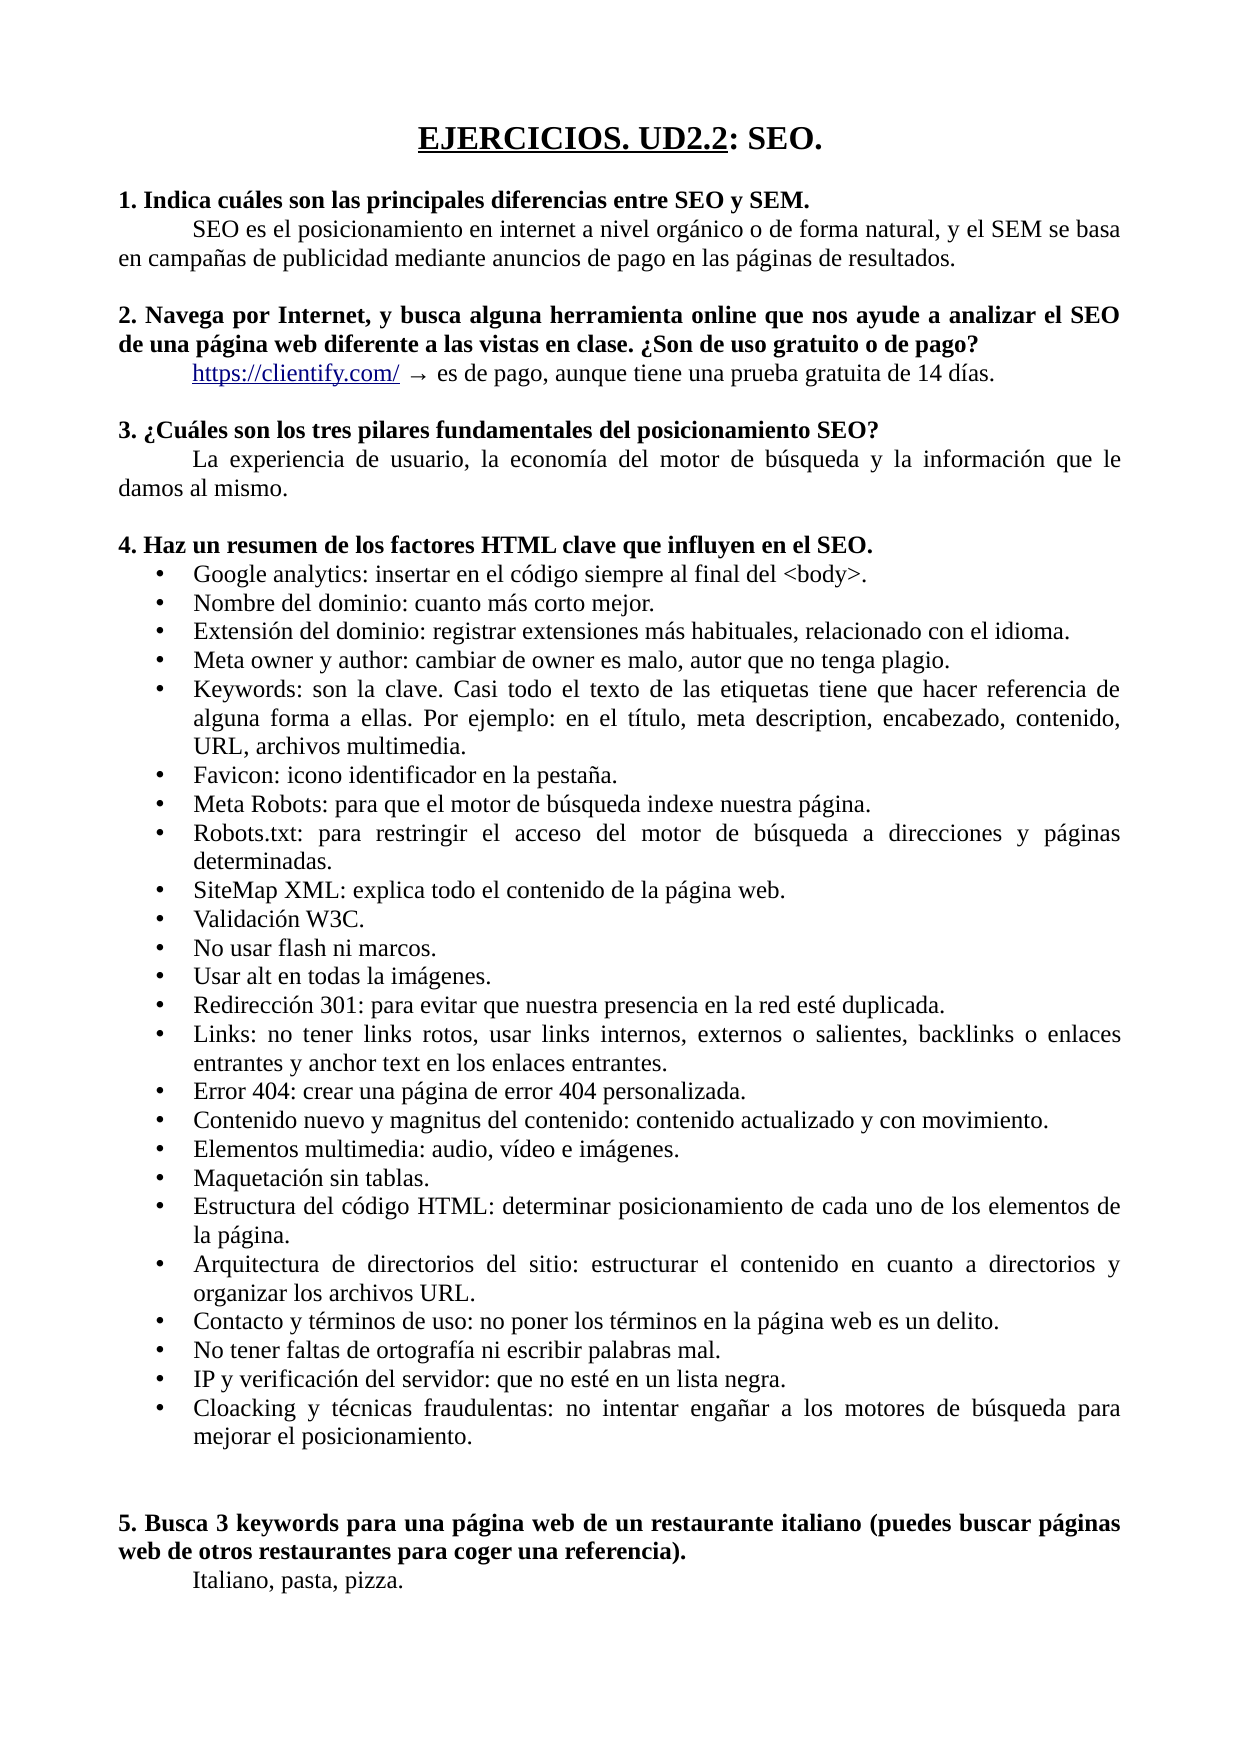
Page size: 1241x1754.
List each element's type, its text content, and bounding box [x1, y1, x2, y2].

list SiteMap XML: explica todo el contenido de la página web. [156, 875, 1122, 904]
text EJERCICIOS. UD2.2: SEO. [118, 118, 1122, 156]
list Keywords: son la clave. Casi todo el texto de las etiquetas tiene que hacer referencia de alguna forma a ellas. Por ejemplo: en el título, meta description, encabezado, contenido, URL, archivos multimedia. [156, 674, 1122, 760]
list IP y verificación del servidor: que no esté en un lista negra. [156, 1364, 1122, 1393]
list Cloacking y técnicas fraudulentas: no intentar engañar a los motores de búsqueda para mejorar el posicionamiento. [156, 1393, 1122, 1450]
text 5. Busca 3 keywords para una página web de un restaurante italiano (puedes buscar páginas web de otros restaurantes para coger una referencia). [118, 1508, 1122, 1565]
list Nombre del dominio: cuanto más corto mejor. [156, 588, 1122, 616]
text 2. Navega por Internet, y busca alguna herramienta online que nos ayude a analizar el SEO de una página web diferente a las vistas en clase. ¿Son de uso gratuito o de pago? [118, 300, 1122, 358]
text Italiano, pasta, pizza. [118, 1565, 1122, 1594]
list Robots.txt: para restringir el acceso del motor de búsqueda a direcciones y páginas determinadas. [156, 818, 1122, 875]
list Validación W3C. [156, 904, 1122, 933]
list No usar flash ni marcos. [156, 933, 1122, 961]
list Links: no tener links rotos, usar links internos, externos o salientes, backlinks o enlaces entrantes y anchor text en los enlaces entrantes. [156, 1019, 1122, 1076]
list Extensión del dominio: registrar extensiones más habituales, relacionado con el idioma. [156, 616, 1122, 645]
list Error 404: crear una página de error 404 personalizada. [156, 1076, 1122, 1105]
list Meta owner y author: cambiar de owner es malo, autor que no tenga plagio. [156, 645, 1122, 674]
list Elementos multimedia: audio, vídeo e imágenes. [156, 1134, 1122, 1163]
list Meta Robots: para que el motor de búsqueda indexe nuestra página. [156, 789, 1122, 818]
list Maquetación sin tablas. [156, 1163, 1122, 1191]
list Usar alt en todas la imágenes. [156, 961, 1122, 990]
list Contacto y términos de uso: no poner los términos en la página web es un delito. [156, 1306, 1122, 1335]
list Contenido nuevo y magnitus del contenido: contenido actualizado y con movimiento. [156, 1105, 1122, 1134]
text La experiencia de usuario, la economía del motor de búsqueda y la información que le damos al mismo. [118, 444, 1122, 501]
list No tener faltas de ortografía ni escribir palabras mal. [156, 1335, 1122, 1364]
text 4. Haz un resumen de los factores HTML clave que influyen en el SEO. [118, 530, 1122, 559]
text https://clientify.com/ → es de pago, aunque tiene una prueba gratuita de 14 días. [118, 358, 1122, 386]
text 1. Indica cuáles son las principales diferencias entre SEO y SEM. [118, 185, 1122, 214]
list Redirección 301: para evitar que nuestra presencia en la red esté duplicada. [156, 990, 1122, 1019]
list Favicon: icono identificador en la pestaña. [156, 760, 1122, 789]
text 3. ¿Cuáles son los tres pilares fundamentales del posicionamiento SEO? [118, 415, 1122, 444]
text SEO es el posicionamiento en internet a nivel orgánico o de forma natural, y el SEM se basa en campañas de publicidad mediante anuncios de pago en las páginas de resultados. [118, 214, 1122, 271]
list Google analytics: insertar en el código siempre al final del <body>. [156, 559, 1122, 588]
list Estructura del código HTML: determinar posicionamiento de cada uno de los elementos de la página. [156, 1191, 1122, 1249]
list Arquitectura de directorios del sitio: estructurar el contenido en cuanto a directorios y organizar los archivos URL. [156, 1249, 1122, 1306]
